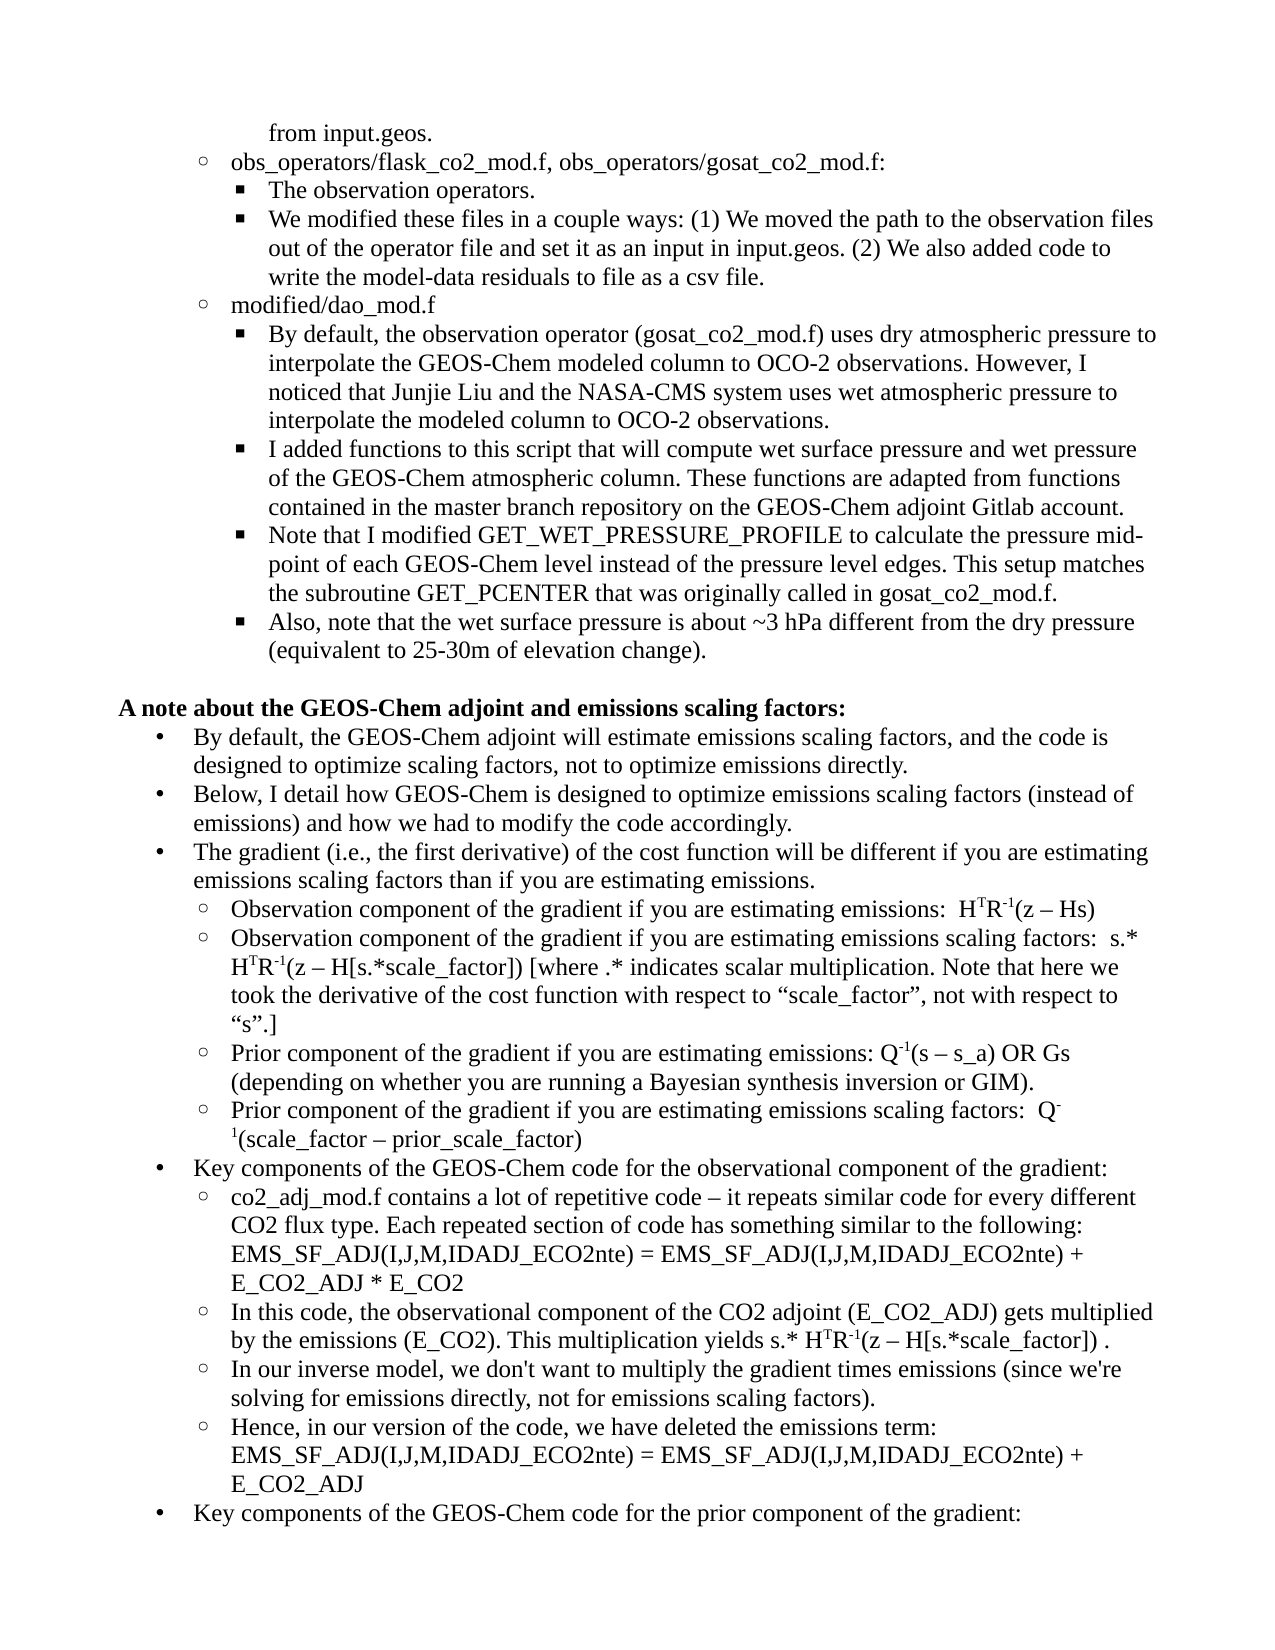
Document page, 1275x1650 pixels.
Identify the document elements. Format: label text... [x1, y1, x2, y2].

list Prior component of the gradient if you are estimating emissions scaling factors: Q-1(scale_factor – prior_scale_factor) [193, 1096, 1157, 1153]
list from input.geos. [231, 118, 1157, 147]
list By default, the observation operator (gosat_co2_mod.f) uses dry atmospheric pressure to interpolate the GEOS-Chem modeled column to OCO-2 observations. However, I noticed that Junjie Liu and the NASA-CMS system uses wet atmospheric pressure to interpolate the modeled column to OCO-2 observations. [231, 319, 1157, 434]
list Also, note that the wet surface pressure is about ~3 hPa different from the dry pressure (equivalent to 25-30m of elevation change). [231, 607, 1157, 664]
list We modified these files in a couple ways: (1) We moved the path to the observation files out of the operator file and set it as an input in input.geos. (2) We also added code to write the model-data residuals to file as a csv file. [231, 204, 1157, 291]
list obs_operators/flask_co2_mod.f, obs_operators/gosat_co2_mod.f: [193, 147, 1157, 176]
list By default, the GEOS-Chem adjoint will estimate emissions scaling factors, and the code is designed to optimize scaling factors, not to optimize emissions directly. [156, 722, 1157, 779]
list Note that I modified GET_WET_PRESSURE_PROFILE to calculate the pressure mid-point of each GEOS-Chem level instead of the pressure level edges. This setup matches the subroutine GET_PCENTER that was originally called in gosat_co2_mod.f. [231, 521, 1157, 607]
list Below, I detail how GEOS-Chem is designed to optimize emissions scaling factors (instead of emissions) and how we had to modify the code accordingly. [156, 779, 1157, 837]
list Prior component of the gradient if you are estimating emissions: Q-1(s – s_a) OR Gs (depending on whether you are running a Bayesian synthesis inversion or GIM). [193, 1038, 1157, 1096]
text A note about the GEOS-Chem adjoint and emissions scaling factors: [118, 693, 1157, 722]
list Hence, in our version of the code, we have deleted the emissions term: EMS_SF_ADJ(I,J,M,IDADJ_ECO2nte) = EMS_SF_ADJ(I,J,M,IDADJ_ECO2nte) + E_CO2_ADJ [193, 1412, 1157, 1498]
list Observation component of the gradient if you are estimating emissions scaling factors: s.* HTR-1(z – H[s.*scale_factor]) [where .* indicates scalar multiplication. Note that here we took the derivative of the cost function with respect to “scale_factor”, not with respect to “s”.] [193, 923, 1157, 1038]
list Key components of the GEOS-Chem code for the observational component of the gradient: [156, 1153, 1157, 1182]
list co2_adj_mod.f contains a lot of repetitive code – it repeats similar code for every different CO2 flux type. Each repeated section of code has something similar to the following: EMS_SF_ADJ(I,J,M,IDADJ_ECO2nte) = EMS_SF_ADJ(I,J,M,IDADJ_ECO2nte) + E_CO2_ADJ * E_CO2 [193, 1182, 1157, 1297]
list Key components of the GEOS-Chem code for the prior component of the gradient: [156, 1498, 1157, 1527]
list I added functions to this script that will compute wet surface pressure and wet pressure of the GEOS-Chem atmospheric column. These functions are adapted from functions contained in the master branch repository on the GEOS-Chem adjoint Gitlab account. [231, 434, 1157, 521]
list In this code, the observational component of the CO2 adjoint (E_CO2_ADJ) gets multiplied by the emissions (E_CO2). This multiplication yields s.* HTR-1(z – H[s.*scale_factor]) . [193, 1297, 1157, 1354]
list The gradient (i.e., the first derivative) of the cost function will be different if you are estimating emissions scaling factors than if you are estimating emissions. [156, 837, 1157, 894]
list The observation operators. [231, 176, 1157, 204]
list In our inverse model, we don't want to multiply the gradient times emissions (since we're solving for emissions directly, not for emissions scaling factors). [193, 1354, 1157, 1412]
list modified/dao_mod.f [193, 291, 1157, 319]
list Observation component of the gradient if you are estimating emissions: HTR-1(z – Hs) [193, 894, 1157, 923]
